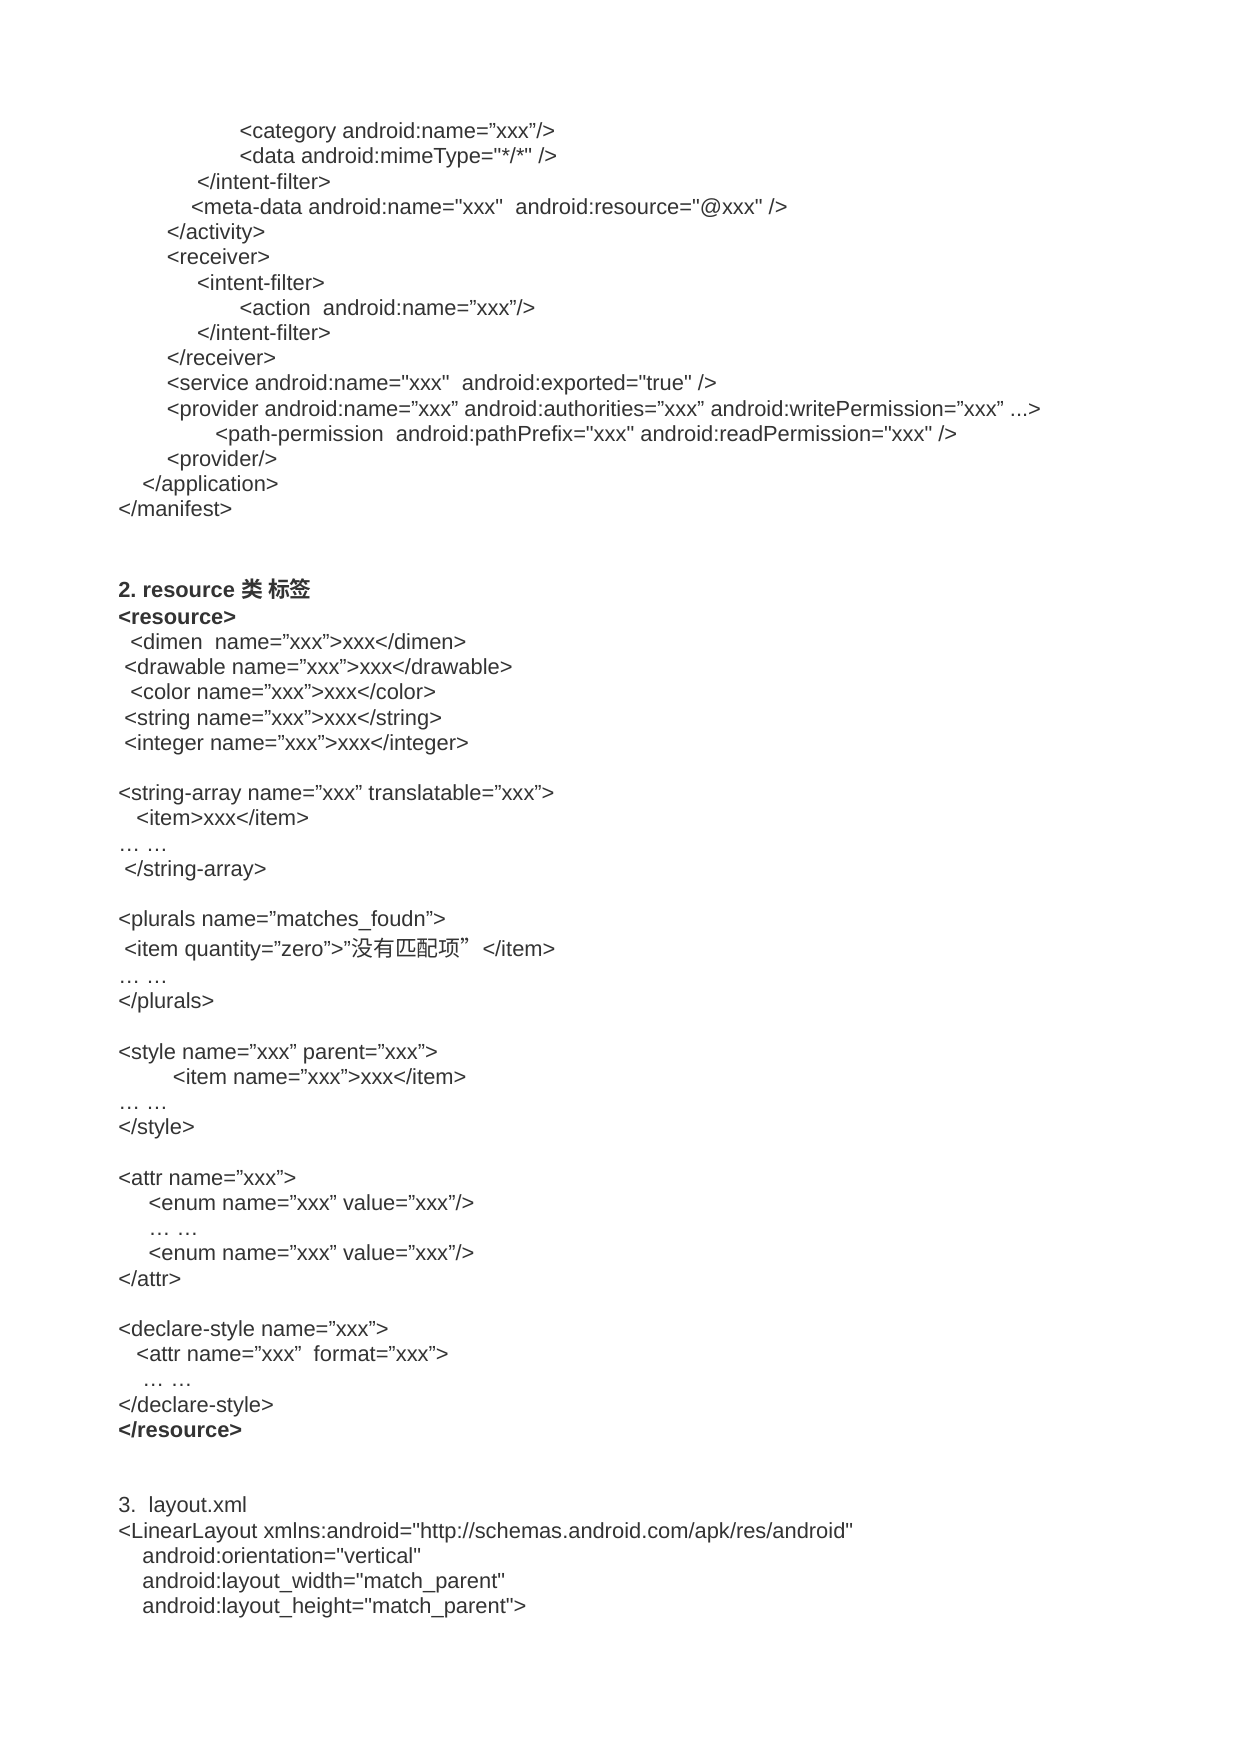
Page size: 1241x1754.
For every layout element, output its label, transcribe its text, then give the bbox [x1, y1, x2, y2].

text </activity> [118, 219, 1122, 244]
text <declare-style name=”xxx”> [118, 1316, 1122, 1341]
text <LinearLayout xmlns:android="http://schemas.android.com/apk/res/android" [118, 1517, 1122, 1543]
text … … [118, 963, 1122, 988]
text 3. layout.xml [118, 1492, 1122, 1517]
text </receiver> [118, 345, 1122, 370]
text <intent-filter> [118, 269, 1122, 294]
text <attr name=”xxx” format=”xxx”> [118, 1341, 1122, 1366]
text <item quantity=”zero”>”没有匹配项”</item> [118, 931, 1122, 963]
text <data android:mimeType="*/*" /> [118, 143, 1122, 168]
text </string-array> [118, 856, 1122, 881]
text <resource> [118, 603, 1122, 629]
text <item name=”xxx”>xxx</item> [118, 1064, 1122, 1089]
text 2. resource 类 标签 [118, 572, 1122, 603]
text </intent-filter> [118, 320, 1122, 345]
text android:layout_width="match_parent" [118, 1568, 1122, 1593]
text android:orientation="vertical" [118, 1543, 1122, 1568]
text <plurals name=”matches_foudn”> [118, 906, 1122, 931]
text android:layout_height="match_parent"> [118, 1593, 1122, 1618]
text <string name=”xxx”>xxx</string> [118, 704, 1122, 729]
text <provider android:name=”xxx” android:authorities=”xxx” android:writePermission=”xxx” ...> [118, 395, 1122, 421]
text … … [118, 1215, 1122, 1240]
text <receiver> [118, 244, 1122, 269]
text </plurals> [118, 988, 1122, 1013]
text </manifest> [118, 496, 1122, 521]
text </attr> [118, 1265, 1122, 1291]
text <enum name=”xxx” value=”xxx”/> [118, 1240, 1122, 1265]
text <item>xxx</item> [118, 805, 1122, 830]
text <string-array name=”xxx” translatable=”xxx”> [118, 780, 1122, 805]
text <provider/> [118, 446, 1122, 471]
text <category android:name=”xxx”/> [118, 118, 1122, 143]
text <path-permission android:pathPrefix="xxx" android:readPermission="xxx" /> [118, 421, 1122, 446]
text <dimen name=”xxx”>xxx</dimen> [118, 629, 1122, 654]
text … … [118, 1366, 1122, 1391]
text <color name=”xxx”>xxx</color> [118, 679, 1122, 704]
text <drawable name=”xxx”>xxx</drawable> [118, 654, 1122, 679]
text </style> [118, 1114, 1122, 1139]
text </declare-style> [118, 1391, 1122, 1417]
text <meta-data android:name="xxx" android:resource="@xxx" /> [118, 194, 1122, 219]
text </intent-filter> [118, 168, 1122, 194]
text </resource> [118, 1417, 1122, 1442]
text <service android:name="xxx" android:exported="true" /> [118, 370, 1122, 395]
text <style name=”xxx” parent=”xxx”> [118, 1038, 1122, 1064]
text … … [118, 830, 1122, 856]
text <integer name=”xxx”>xxx</integer> [118, 729, 1122, 755]
text </application> [118, 471, 1122, 496]
text <action android:name=”xxx”/> [118, 294, 1122, 320]
text … … [118, 1089, 1122, 1114]
text <attr name=”xxx”> [118, 1164, 1122, 1190]
text <enum name=”xxx” value=”xxx”/> [118, 1190, 1122, 1215]
